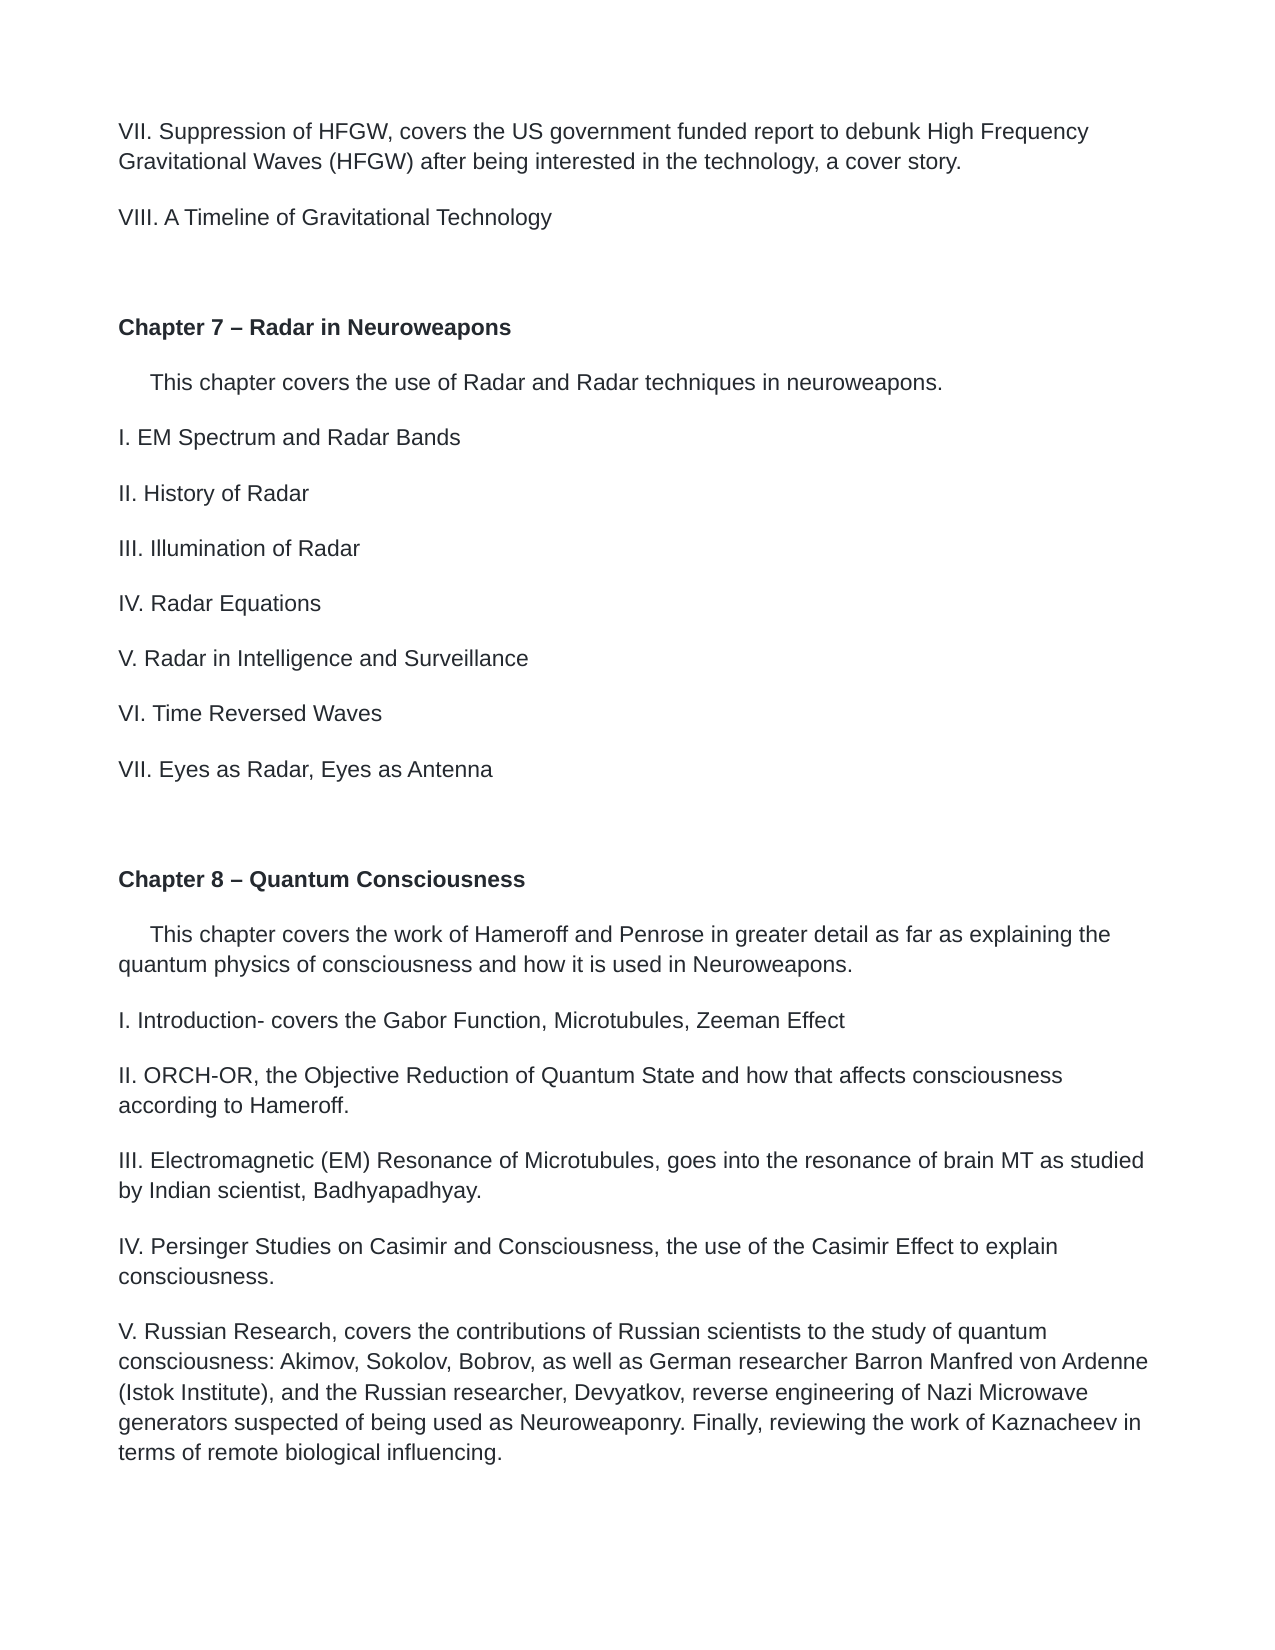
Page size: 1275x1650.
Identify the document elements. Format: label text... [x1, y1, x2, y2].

text I. EM Spectrum and Radar Bands [118, 424, 1157, 451]
text II. History of Radar [118, 479, 1157, 506]
text VIII. A Timeline of Gravitational Technology [118, 203, 1157, 230]
text This chapter covers the work of Hameroff and Penrose in greater detail as far as explaining the quantum physics of consciousness and how it is used in Neuroweapons. [118, 921, 1157, 978]
text V. Russian Research, covers the contributions of Russian scientists to the study of quantum consciousness: Akimov, Sokolov, Bobrov, as well as German researcher Barron Manfred von Ardenne (Istok Institute), and the Russian researcher, Devyatkov, reverse engineering of Nazi Microwave generators suspected of being used as Neuroweaponry. Finally, reviewing the work of Kaznacheev in terms of remote biological influencing. [118, 1318, 1157, 1465]
text III. Illumination of Radar [118, 535, 1157, 561]
text I. Introduction- covers the Gabor Function, Microtubules, Zeeman Effect [118, 1007, 1157, 1033]
text IV. Radar Equations [118, 590, 1157, 616]
text Chapter 7 – Radar in Neuroweapons [118, 314, 1157, 340]
text This chapter covers the use of Radar and Radar techniques in neuroweapons. [118, 369, 1157, 396]
text III. Electromagnetic (EM) Resonance of Microtubules, goes into the resonance of brain MT as studied by Indian scientist, Badhyapadhyay. [118, 1147, 1157, 1204]
text II. ORCH-OR, the Objective Reduction of Quantum State and how that affects consciousness according to Hameroff. [118, 1062, 1157, 1118]
text VI. Time Reversed Waves [118, 700, 1157, 727]
text V. Radar in Intelligence and Surveillance [118, 645, 1157, 672]
text Chapter 8 – Quantum Consciousness [118, 866, 1157, 892]
text VII. Suppression of HFGW, covers the US government funded report to debunk High Frequency Gravitational Waves (HFGW) after being interested in the technology, a cover story. [118, 118, 1157, 175]
text IV. Persinger Studies on Casimir and Consciousness, the use of the Casimir Effect to explain consciousness. [118, 1233, 1157, 1289]
text VII. Eyes as Radar, Eyes as Antenna [118, 756, 1157, 782]
